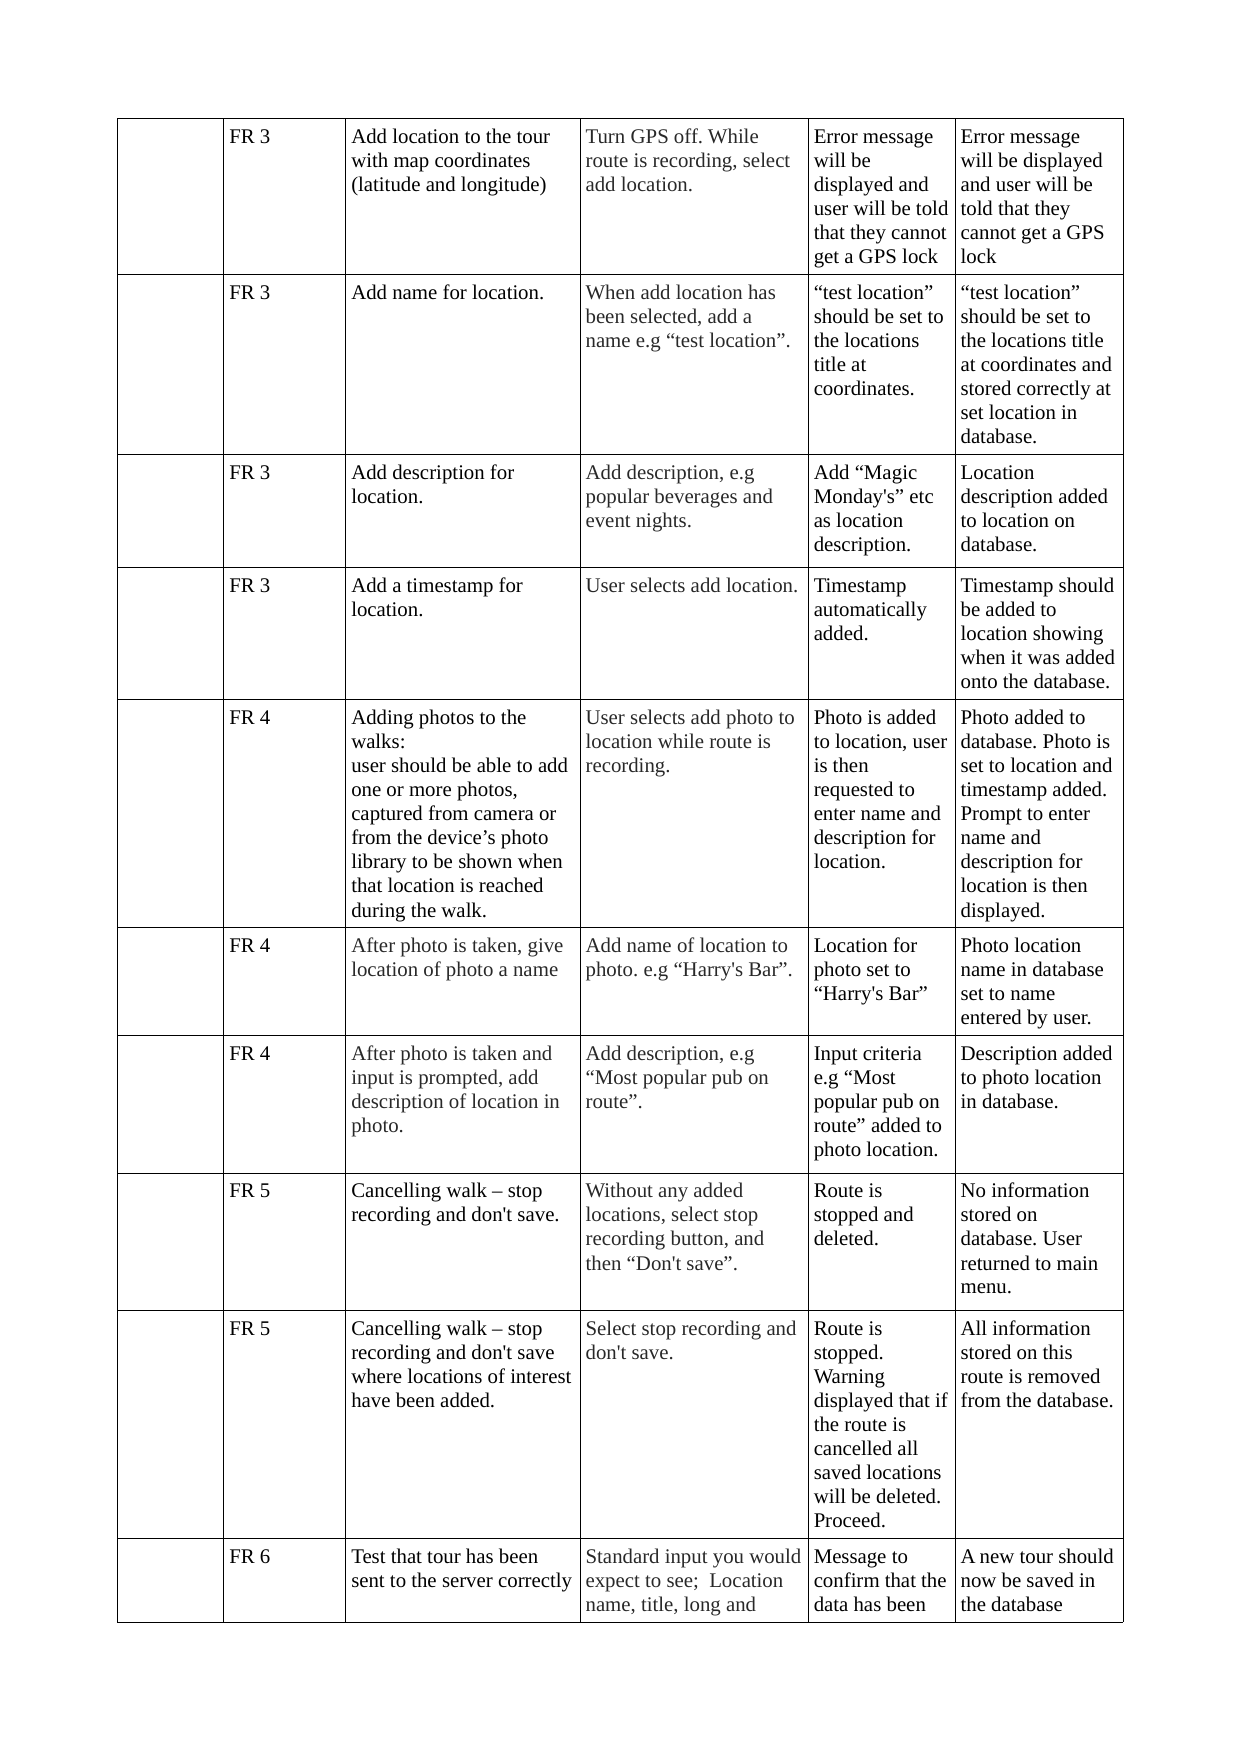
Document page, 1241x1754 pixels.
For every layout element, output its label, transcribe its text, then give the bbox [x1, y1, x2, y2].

table_cell FR 5 [224, 1174, 345, 1310]
table_cell FR 3 [224, 119, 345, 274]
table_cell FR 4 [224, 1036, 345, 1172]
table_cell Add location to the tour with map coordinates (latitude and longitude) [346, 119, 580, 274]
table_cell User selects add photo to location while route is recording. [581, 700, 808, 927]
table_cell Without any added locations, select stop recording button, and then “Don't save”. [581, 1174, 808, 1310]
table_cell Location for photo set to “Harry's Bar” [809, 928, 955, 1035]
table_cell Route is stopped. Warning displayed that if the route is cancelled all saved locations will be deleted. Proceed. [809, 1311, 955, 1538]
table_cell Photo is added to location, user is then requested to enter name and description for location. [809, 700, 955, 927]
table_cell Add description for location. [346, 455, 580, 567]
table_cell When add location has been selected, add a name e.g “test location”. [581, 275, 808, 454]
table_cell After photo is taken, give location of photo a name [346, 928, 580, 1035]
table_cell [118, 1311, 223, 1538]
table_cell Add a timestamp for location. [346, 568, 580, 699]
table_cell Adding photos to the walks: user should be able to add one or more photos, captured from camera or from the device’s photo library to be shown when that location is reached during the walk. [346, 700, 580, 927]
table_cell [118, 119, 223, 274]
table_cell Timestamp should be added to location showing when it was added onto the database. [956, 568, 1123, 699]
table_cell Add “Magic Monday's” etc as location description. [809, 455, 955, 567]
table_cell FR 4 [224, 700, 345, 927]
table_cell [118, 1174, 223, 1310]
table_cell Add description, e.g “Most popular pub on route”. [581, 1036, 808, 1172]
table_cell [118, 700, 223, 927]
table_cell User selects add location. [581, 568, 808, 699]
table_cell FR 4 [224, 928, 345, 1035]
table_cell Location description added to location on database. [956, 455, 1123, 567]
table_cell FR 3 [224, 455, 345, 567]
table_cell [118, 455, 223, 567]
table_cell FR 3 [224, 275, 345, 454]
table_cell Photo location name in database set to name entered by user. [956, 928, 1123, 1035]
table_cell FR 5 [224, 1311, 345, 1538]
table_cell All information stored on this route is removed from the database. [956, 1311, 1123, 1538]
table_cell “test location” should be set to the locations title at coordinates. [809, 275, 955, 454]
table_cell Error message will be displayed and user will be told that they cannot get a GPS lock [809, 119, 955, 274]
table_cell Message to confirm that the data has been [809, 1539, 955, 1622]
table_cell Route is stopped and deleted. [809, 1174, 955, 1310]
table_cell [118, 568, 223, 699]
table_cell [118, 275, 223, 454]
table_cell Timestamp automatically added. [809, 568, 955, 699]
table_cell A new tour should now be saved in the database [956, 1539, 1123, 1622]
table_cell No information stored on database. User returned to main menu. [956, 1174, 1123, 1310]
table_cell [118, 1036, 223, 1172]
table_cell “test location” should be set to the locations title at coordinates and stored correctly at set location in database. [956, 275, 1123, 454]
table_cell [118, 1539, 223, 1622]
table_cell FR 3 [224, 568, 345, 699]
table_cell Add name for location. [346, 275, 580, 454]
table_cell Cancelling walk – stop recording and don't save where locations of interest have been added. [346, 1311, 580, 1538]
table_cell Add description, e.g popular beverages and event nights. [581, 455, 808, 567]
table_cell Select stop recording and don't save. [581, 1311, 808, 1538]
table_cell FR 6 [224, 1539, 345, 1622]
table_cell Description added to photo location in database. [956, 1036, 1123, 1172]
table_cell Input criteria e.g “Most popular pub on route” added to photo location. [809, 1036, 955, 1172]
table_cell Test that tour has been sent to the server correctly [346, 1539, 580, 1622]
table_cell [118, 928, 223, 1035]
table_cell Cancelling walk – stop recording and don't save. [346, 1174, 580, 1310]
table_cell Error message will be displayed and user will be told that they cannot get a GPS lock [956, 119, 1123, 274]
table_cell Standard input you would expect to see; Location name, title, long and [581, 1539, 808, 1622]
table_cell Photo added to database. Photo is set to location and timestamp added. Prompt to enter name and description for location is then displayed. [956, 700, 1123, 927]
table_cell Add name of location to photo. e.g “Harry's Bar”. [581, 928, 808, 1035]
table_cell After photo is taken and input is prompted, add description of location in photo. [346, 1036, 580, 1172]
table_cell Turn GPS off. While route is recording, select add location. [581, 119, 808, 274]
